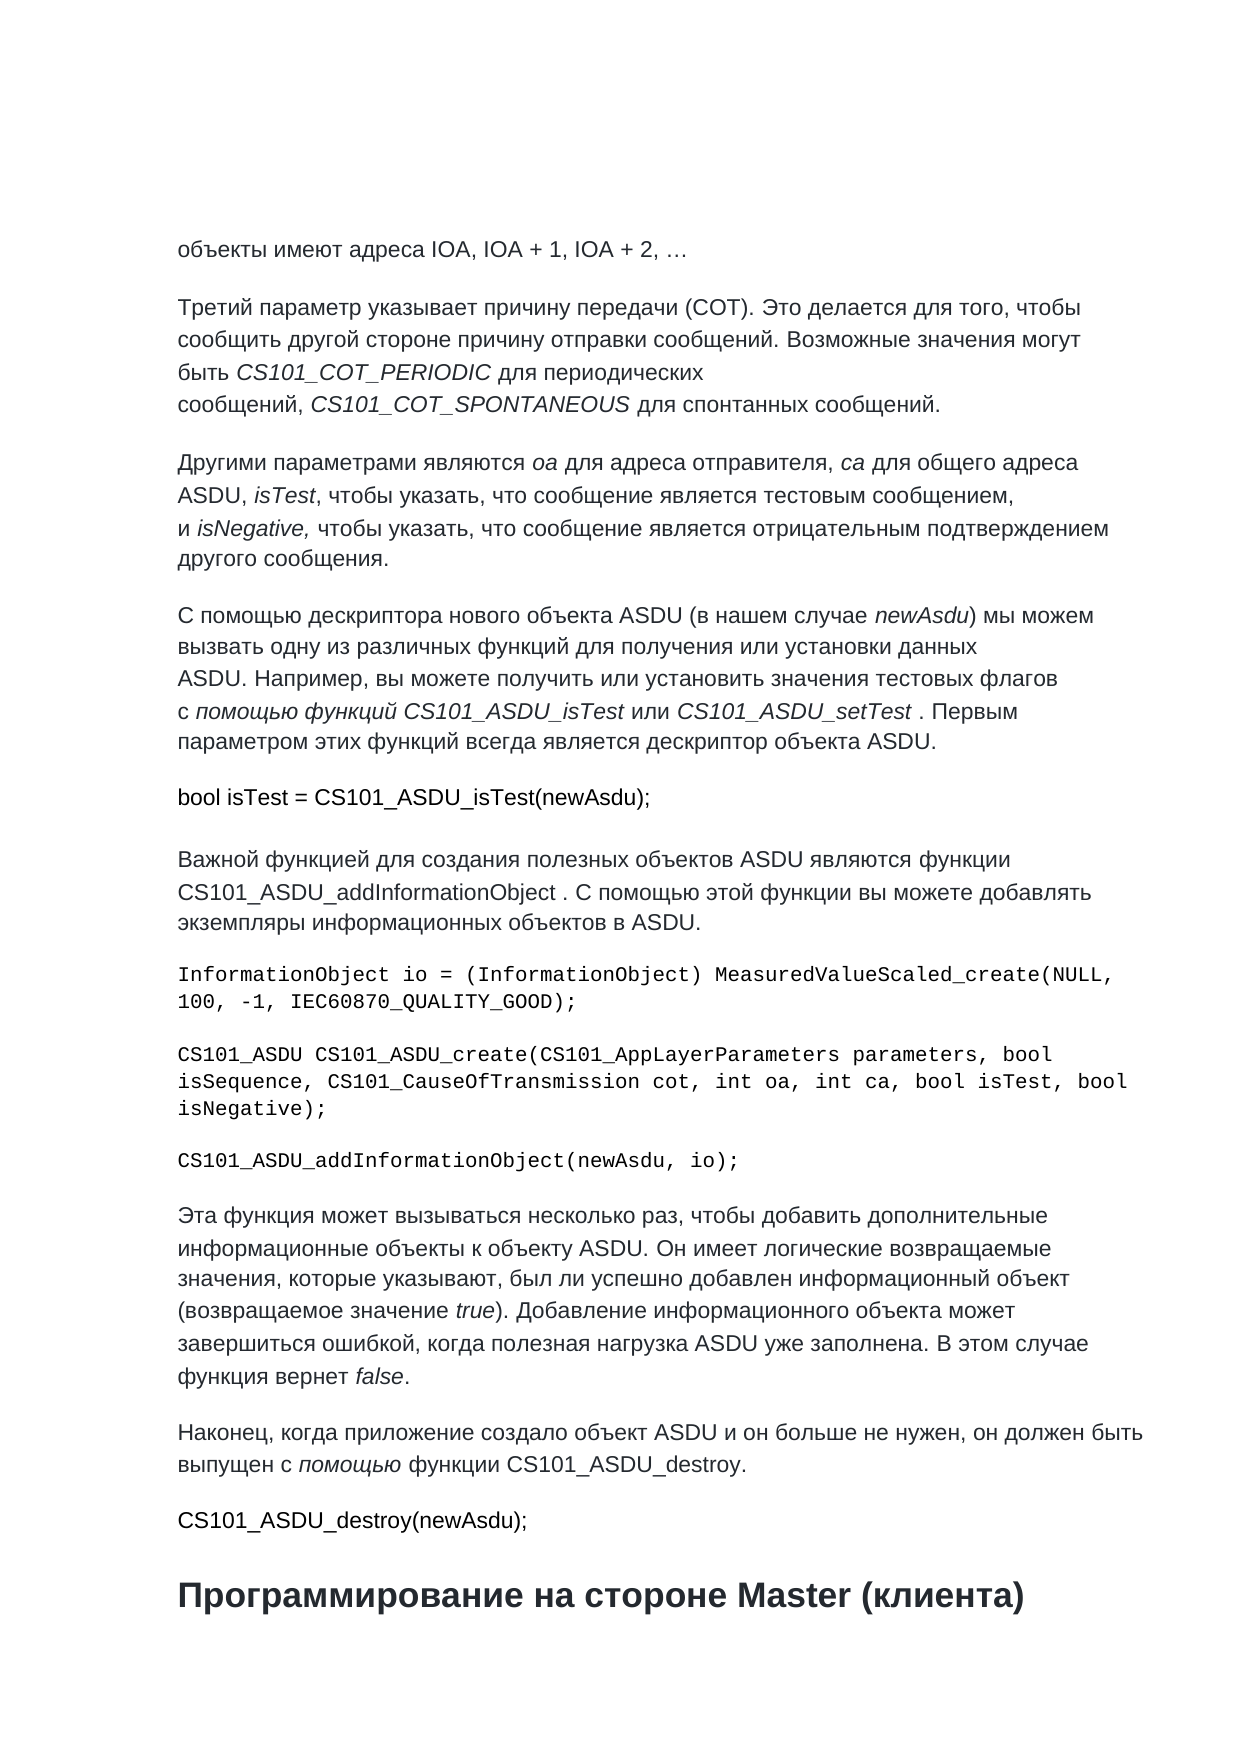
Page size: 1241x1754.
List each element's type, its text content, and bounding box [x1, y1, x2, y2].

text Важной функцией для создания полезных объектов ASDU являются функции CS101_ASDU_addInformationObject . С помощью этой функции вы можете добавлять экземпляры информационных объектов в ASDU. [177, 844, 1152, 936]
text Другими параметрами являются oa для адреса отправителя, ca для общего адреса ASDU, isTest, чтобы указать, что сообщение является тестовым сообщением, и isNegative, чтобы указать, что сообщение является отрицательным подтверждением другого сообщения. [177, 447, 1152, 571]
text CS101_ASDU_addInformationObject(newAsdu, io); [177, 1150, 1152, 1174]
text Третий параметр указывает причину передачи (COT). Это делается для того, чтобы сообщить другой стороне причину отправки сообщений. Возможные значения могут быть CS101_COT_PERIODIC для периодических сообщений, CS101_COT_SPONTANEOUS для спонтанных сообщений. [177, 291, 1152, 418]
text bool isTest = CS101_ASDU_isTest(newAsdu); [177, 783, 1152, 810]
text Эта функция может вызываться несколько раз, чтобы добавить дополнительные информационные объекты к объекту ASDU. Он имеет логические возвращаемые значения, которые указывают, был ли успешно добавлен информационный объект (возвращаемое значение true). Добавление информационного объекта может завершиться ошибкой, когда полезная нагрузка ASDU уже заполнена. В этом случае функция вернет false. [177, 1202, 1152, 1389]
text CS101_ASDU_destroy(newAsdu); [177, 1507, 1152, 1533]
text Наконец, когда приложение создало объект ASDU и он больше не нужен, он должен быть выпущен с помощью функции CS101_ASDU_destroy. [177, 1419, 1152, 1478]
text Программирование на стороне Master (клиента) [177, 1575, 1152, 1615]
text InformationObject io = (InformationObject) MeasuredValueScaled_create(NULL, 100, -1, IEC60870_QUALITY_GOOD); [177, 964, 1152, 1015]
text С помощью дескриптора нового объекта ASDU (в нашем случае newAsdu) мы можем вызвать одну из различных функций для получения или установки данных ASDU. Например, вы можете получить или установить значения тестовых флагов с помощью функций CS101_ASDU_isTest или CS101_ASDU_setTest . Первым параметром этих функций всегда является дескриптор объекта ASDU. [177, 600, 1152, 755]
text CS101_ASDU CS101_ASDU_create(CS101_AppLayerParameters parameters, bool isSequence, CS101_CauseOfTransmission cot, int oa, int ca, bool isTest, bool isNegative); [177, 1044, 1152, 1122]
text объекты имеют адреса IOA, IOA + 1, IOA + 2, …​ [177, 236, 1152, 263]
